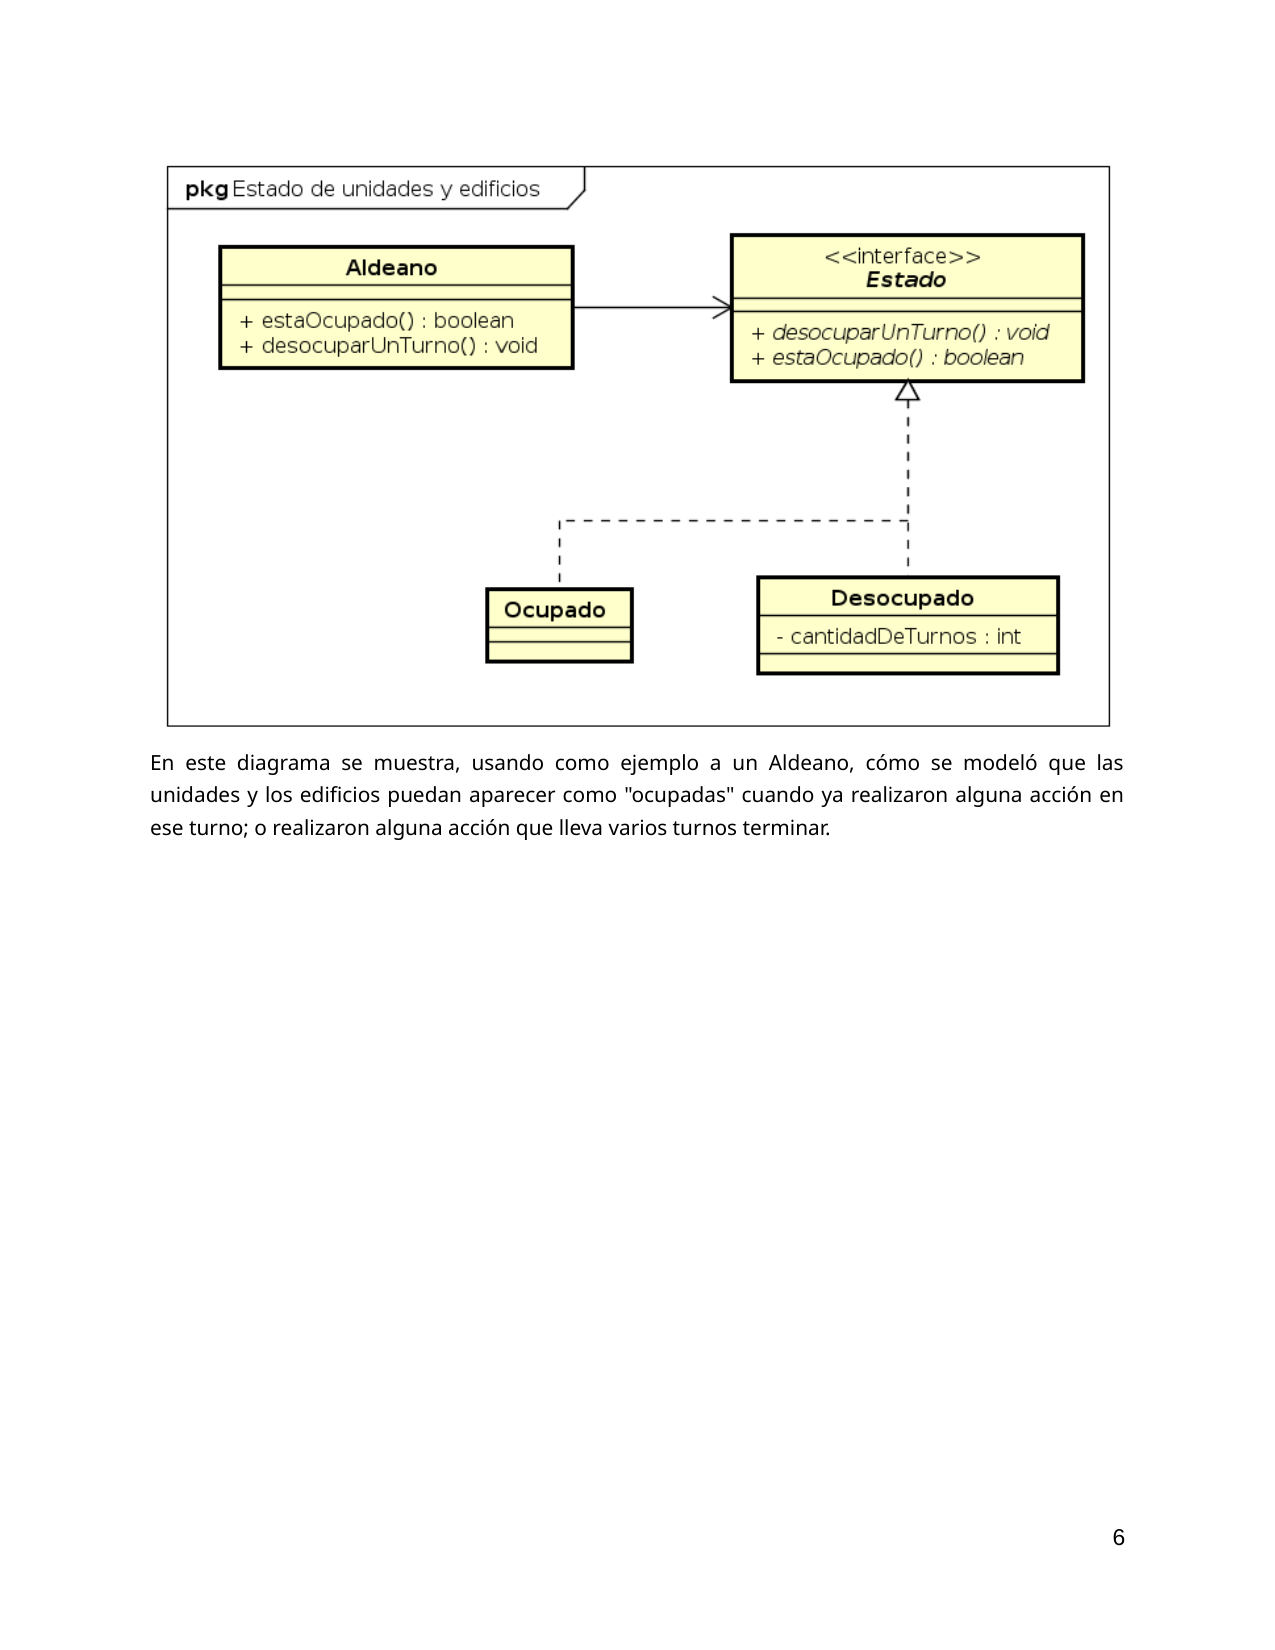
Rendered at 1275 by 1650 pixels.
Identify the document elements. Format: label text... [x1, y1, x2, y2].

text En este diagrama se muestra, usando como ejemplo a un Aldeano, cómo se modeló que las unidades y los edificios puedan aparecer como "ocupadas" cuando ya realizaron alguna acción en ese turno; o realizaron alguna acción que lleva varios turnos terminar. [150, 748, 1125, 841]
picture [150, 150, 1125, 744]
